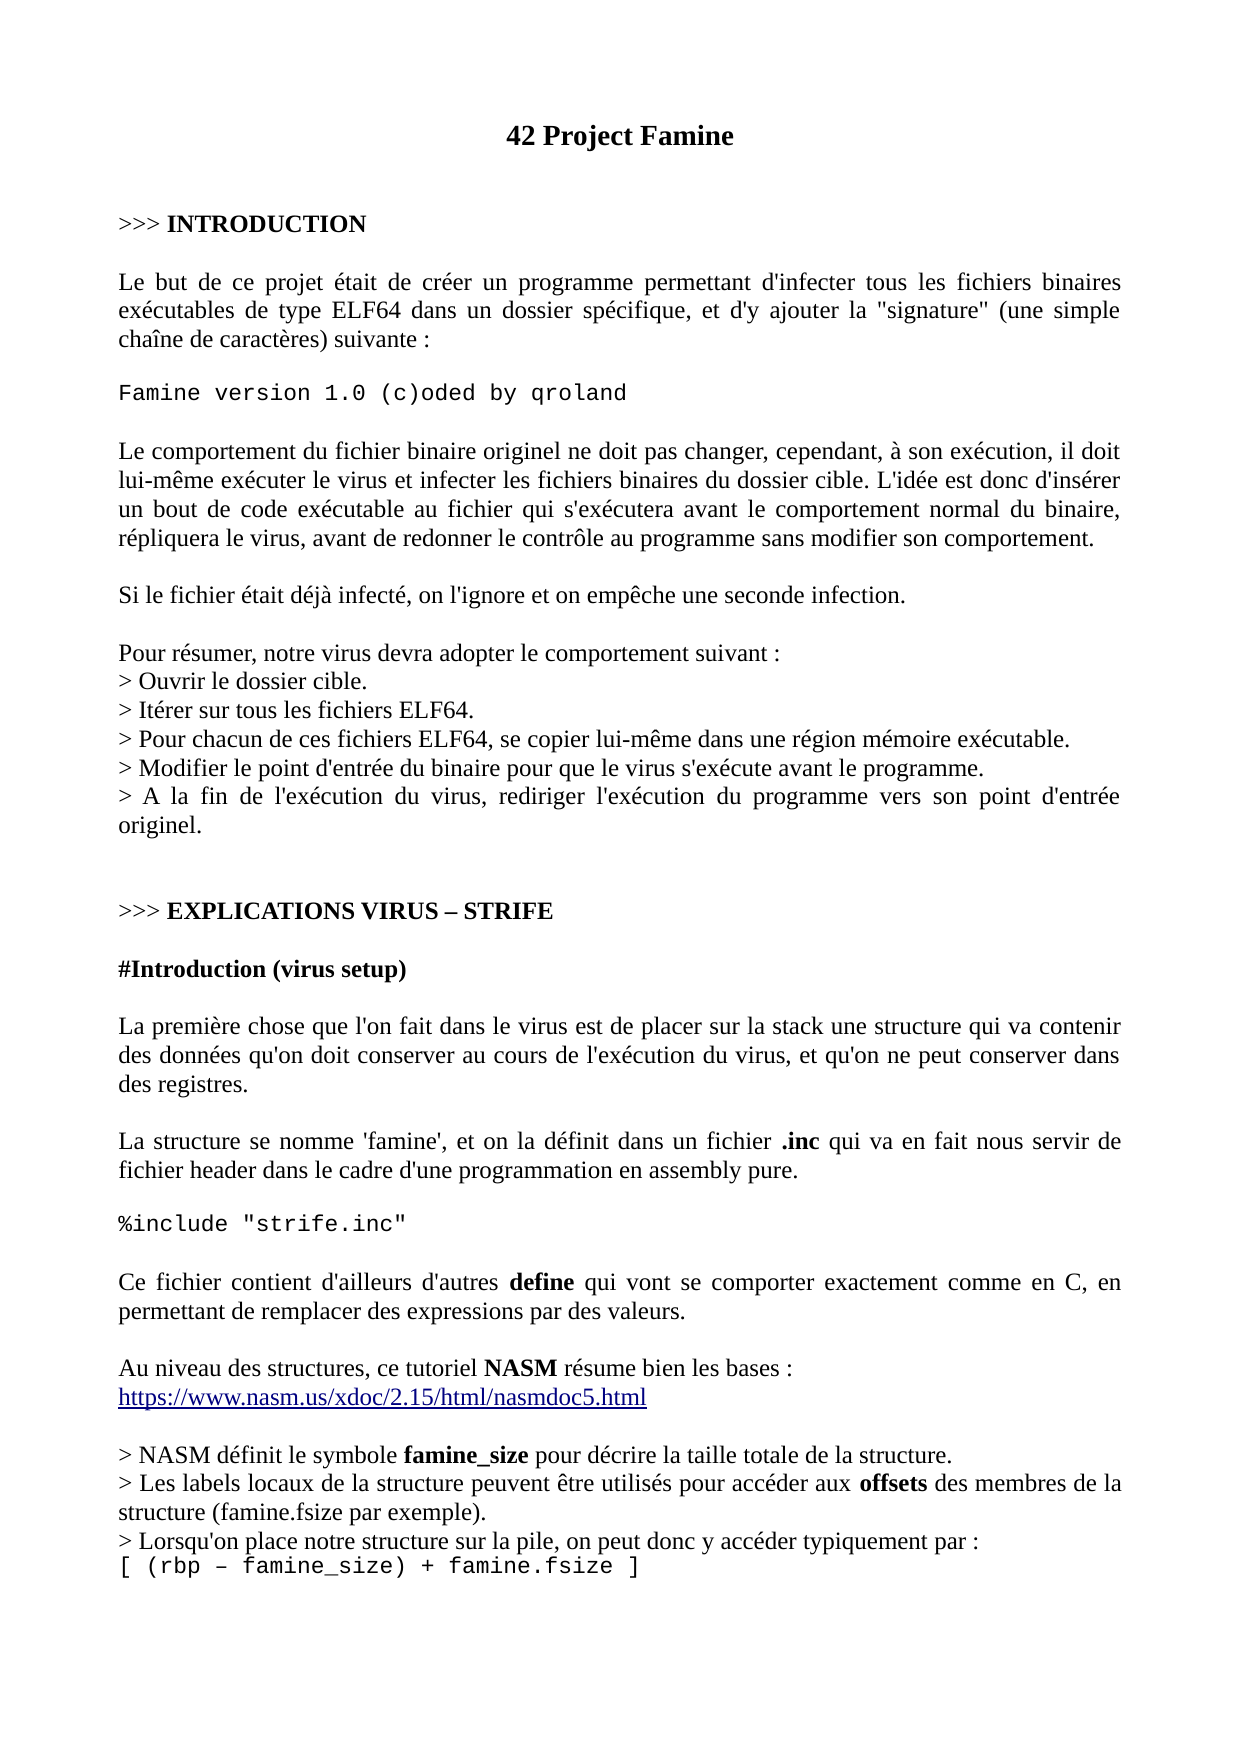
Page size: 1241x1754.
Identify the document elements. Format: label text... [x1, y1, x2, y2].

text > Itérer sur tous les fichiers ELF64. [118, 695, 1122, 724]
text > NASM définit le symbole famine_size pour décrire la taille totale de la structure. [118, 1440, 1122, 1468]
text https://www.nasm.us/xdoc/2.15/html/nasmdoc5.html [118, 1382, 1122, 1411]
text La première chose que l'on fait dans le virus est de placer sur la stack une structure qui va contenir des données qu'on doit conserver au cours de l'exécution du virus, et qu'on ne peut conserver dans des registres. [118, 1011, 1122, 1098]
text Le but de ce projet était de créer un programme permettant d'infecter tous les fichiers binaires exécutables de type ELF64 dans un dossier spécifique, et d'y ajouter la "signature" (une simple chaîne de caractères) suivante : [118, 267, 1122, 353]
text > Pour chacun de ces fichiers ELF64, se copier lui-même dans une région mémoire exécutable. [118, 724, 1122, 753]
text > Lorsqu'on place notre structure sur la pile, on peut donc y accéder typiquement par : [118, 1526, 1122, 1555]
text >>> EXPLICATIONS VIRUS – STRIFE [118, 896, 1122, 925]
text Pour résumer, notre virus devra adopter le comportement suivant : [118, 638, 1122, 666]
text La structure se nomme 'famine', et on la définit dans un fichier .inc qui va en fait nous servir de fichier header dans le cadre d'une programmation en assembly pure. [118, 1126, 1122, 1184]
text #Introduction (virus setup) [118, 954, 1122, 983]
text > A la fin de l'exécution du virus, rediriger l'exécution du programme vers son point d'entrée originel. [118, 781, 1122, 839]
text > Les labels locaux de la structure peuvent être utilisés pour accéder aux offsets des membres de la structure (famine.fsize par exemple). [118, 1468, 1122, 1526]
text %include "strife.inc" [118, 1213, 1122, 1238]
text [ (rbp – famine_size) + famine.fsize ] [118, 1555, 1122, 1581]
text > Modifier le point d'entrée du binaire pour que le virus s'exécute avant le programme. [118, 753, 1122, 781]
text Si le fichier était déjà infecté, on l'ignore et on empêche une seconde infection. [118, 580, 1122, 609]
text Le comportement du fichier binaire originel ne doit pas changer, cependant, à son exécution, il doit lui-même exécuter le virus et infecter les fichiers binaires du dossier cible. L'idée est donc d'insérer un bout de code exécutable au fichier qui s'exécutera avant le comportement normal du binaire, répliquera le virus, avant de redonner le contrôle au programme sans modifier son comportement. [118, 436, 1122, 551]
text Au niveau des structures, ce tutoriel NASM résume bien les bases : [118, 1353, 1122, 1382]
text 42 Project Famine [118, 118, 1122, 152]
text Famine version 1.0 (c)oded by qroland [118, 382, 1122, 408]
text > Ouvrir le dossier cible. [118, 666, 1122, 695]
text Ce fichier contient d'ailleurs d'autres define qui vont se comporter exactement comme en C, en permettant de remplacer des expressions par des valeurs. [118, 1267, 1122, 1325]
text >>> INTRODUCTION [118, 209, 1122, 238]
